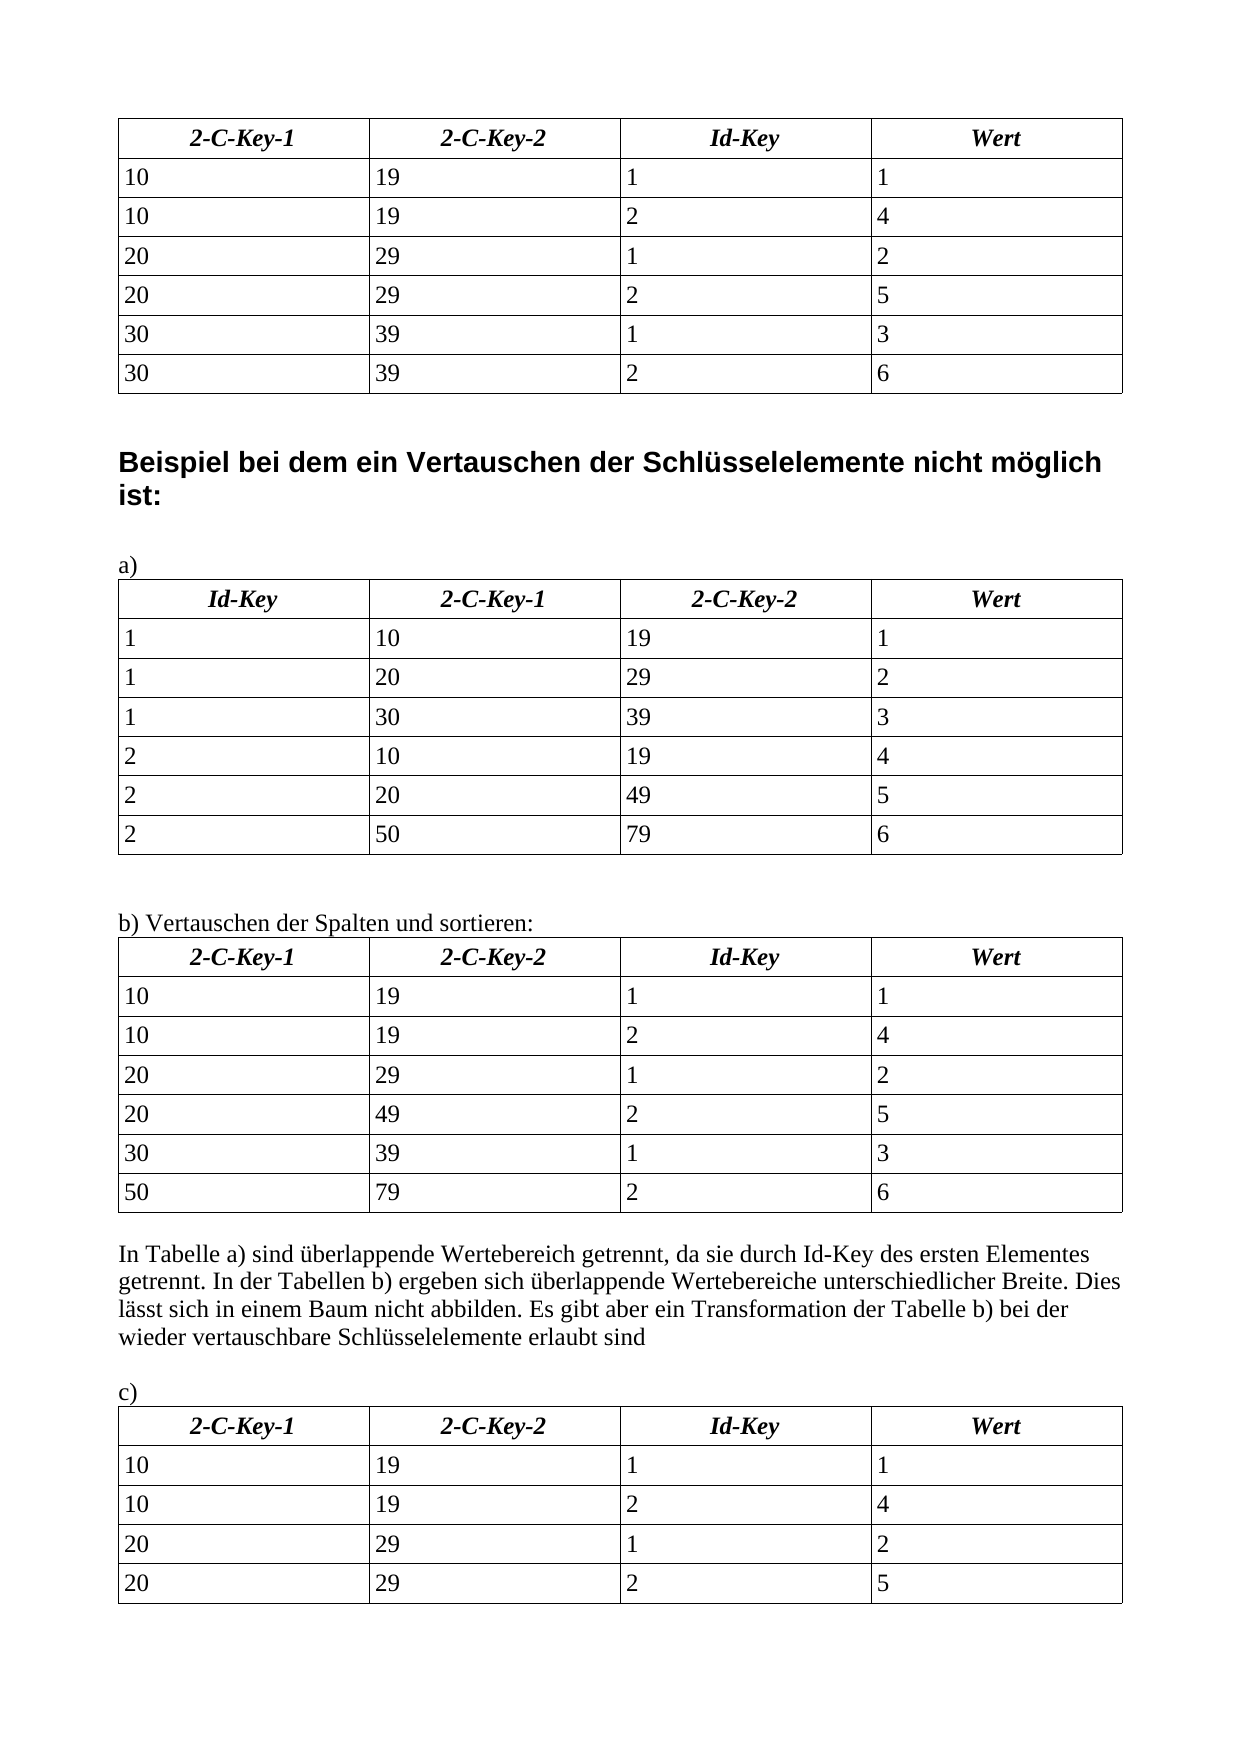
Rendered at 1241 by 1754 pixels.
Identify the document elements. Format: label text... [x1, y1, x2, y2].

table_cell 20 [119, 1564, 369, 1602]
table_cell 49 [621, 776, 871, 814]
table_cell 4 [872, 1486, 1122, 1524]
table_cell 10 [370, 737, 620, 775]
text b) Vertauschen der Spalten und sortieren: [118, 909, 1122, 937]
table_cell 6 [872, 355, 1122, 393]
table_cell 19 [621, 619, 871, 657]
table_cell 39 [621, 698, 871, 736]
table_cell 1 [621, 1446, 871, 1484]
table_cell 10 [119, 1486, 369, 1524]
table_cell 2 [621, 355, 871, 393]
table_header 2-C-Key-2 [370, 1407, 620, 1445]
text In Tabelle a) sind überlappende Wertebereich getrennt, da sie durch Id-Key des ersten Elementes getrennt. In der Tabellen b) ergeben sich überlappende Wertebereiche unterschiedlicher Breite. Dies lässt sich in einem Baum nicht abbilden. Es gibt aber ein Transformation der Tabelle b) bei der wieder vertauschbare Schlüsselelemente erlaubt sind [118, 1240, 1122, 1351]
table_cell 2 [119, 776, 369, 814]
table_cell 10 [370, 619, 620, 657]
table_cell 2 [872, 237, 1122, 275]
table_cell 2 [621, 1095, 871, 1133]
subtitle Beispiel bei dem ein Vertauschen der Schlüsselelemente nicht möglich ist: [118, 446, 1122, 511]
table_header Wert [872, 1407, 1122, 1445]
table_cell 2 [119, 816, 369, 854]
table_cell 30 [119, 1135, 369, 1173]
table_cell 19 [370, 159, 620, 197]
table_cell 2 [621, 1486, 871, 1524]
table_header Id-Key [119, 580, 369, 618]
table_cell 20 [370, 776, 620, 814]
table_cell 29 [370, 1525, 620, 1563]
table_cell 20 [119, 237, 369, 275]
table_cell 1 [621, 237, 871, 275]
table_cell 2 [621, 1174, 871, 1212]
table_cell 1 [621, 1056, 871, 1094]
table_cell 50 [119, 1174, 369, 1212]
table_cell 4 [872, 737, 1122, 775]
table_header 2-C-Key-1 [119, 1407, 369, 1445]
table_cell 6 [872, 1174, 1122, 1212]
table_cell 4 [872, 198, 1122, 236]
table_cell 1 [872, 1446, 1122, 1484]
table_cell 19 [370, 1017, 620, 1055]
table_cell 29 [370, 276, 620, 314]
table_cell 29 [621, 659, 871, 697]
table_cell 19 [370, 198, 620, 236]
text c) [118, 1378, 1122, 1406]
table_cell 1 [621, 1135, 871, 1173]
table_cell 29 [370, 1056, 620, 1094]
table_cell 19 [621, 737, 871, 775]
table_cell 1 [872, 159, 1122, 197]
table_header Wert [872, 580, 1122, 618]
table_cell 79 [621, 816, 871, 854]
table_cell 10 [119, 159, 369, 197]
table_cell 5 [872, 776, 1122, 814]
table_cell 1 [872, 619, 1122, 657]
table_cell 20 [119, 1525, 369, 1563]
table_cell 2 [621, 1017, 871, 1055]
table_cell 1 [621, 316, 871, 354]
table_cell 30 [370, 698, 620, 736]
table_cell 19 [370, 977, 620, 1016]
table_cell 6 [872, 816, 1122, 854]
table_cell 1 [621, 1525, 871, 1563]
table_header 2-C-Key-1 [119, 938, 369, 976]
table_header Id-Key [621, 938, 871, 976]
table_cell 10 [119, 977, 369, 1016]
table_cell 1 [119, 698, 369, 736]
table_cell 1 [621, 159, 871, 197]
table_header Id-Key [621, 119, 871, 157]
table_cell 50 [370, 816, 620, 854]
table_cell 39 [370, 316, 620, 354]
table_header Wert [872, 119, 1122, 157]
table_cell 10 [119, 198, 369, 236]
table_header 2-C-Key-1 [370, 580, 620, 618]
table_cell 19 [370, 1446, 620, 1484]
table_cell 10 [119, 1446, 369, 1484]
table_cell 39 [370, 355, 620, 393]
table_cell 5 [872, 276, 1122, 314]
table_cell 79 [370, 1174, 620, 1212]
table_cell 1 [621, 977, 871, 1016]
table_header 2-C-Key-2 [370, 938, 620, 976]
table_cell 3 [872, 698, 1122, 736]
table_cell 3 [872, 316, 1122, 354]
table_cell 3 [872, 1135, 1122, 1173]
table_header 2-C-Key-2 [621, 580, 871, 618]
table_cell 30 [119, 316, 369, 354]
text a) [118, 551, 1122, 579]
table_cell 29 [370, 1564, 620, 1602]
table_cell 20 [370, 659, 620, 697]
table_cell 29 [370, 237, 620, 275]
table_cell 20 [119, 1056, 369, 1094]
table_cell 2 [621, 1564, 871, 1602]
table_cell 1 [119, 659, 369, 697]
table_cell 20 [119, 1095, 369, 1133]
table_header 2-C-Key-1 [119, 119, 369, 157]
table_cell 49 [370, 1095, 620, 1133]
table_cell 20 [119, 276, 369, 314]
table_cell 39 [370, 1135, 620, 1173]
table_cell 2 [872, 1525, 1122, 1563]
table_cell 2 [872, 1056, 1122, 1094]
table_cell 5 [872, 1095, 1122, 1133]
table_cell 2 [621, 276, 871, 314]
table_cell 10 [119, 1017, 369, 1055]
table_header 2-C-Key-2 [370, 119, 620, 157]
table_cell 1 [872, 977, 1122, 1016]
table_cell 1 [119, 619, 369, 657]
table_cell 2 [872, 659, 1122, 697]
table_header Id-Key [621, 1407, 871, 1445]
table_header Wert [872, 938, 1122, 976]
table_cell 2 [621, 198, 871, 236]
table_cell 19 [370, 1486, 620, 1524]
table_cell 5 [872, 1564, 1122, 1602]
table_cell 2 [119, 737, 369, 775]
table_cell 4 [872, 1017, 1122, 1055]
table_cell 30 [119, 355, 369, 393]
